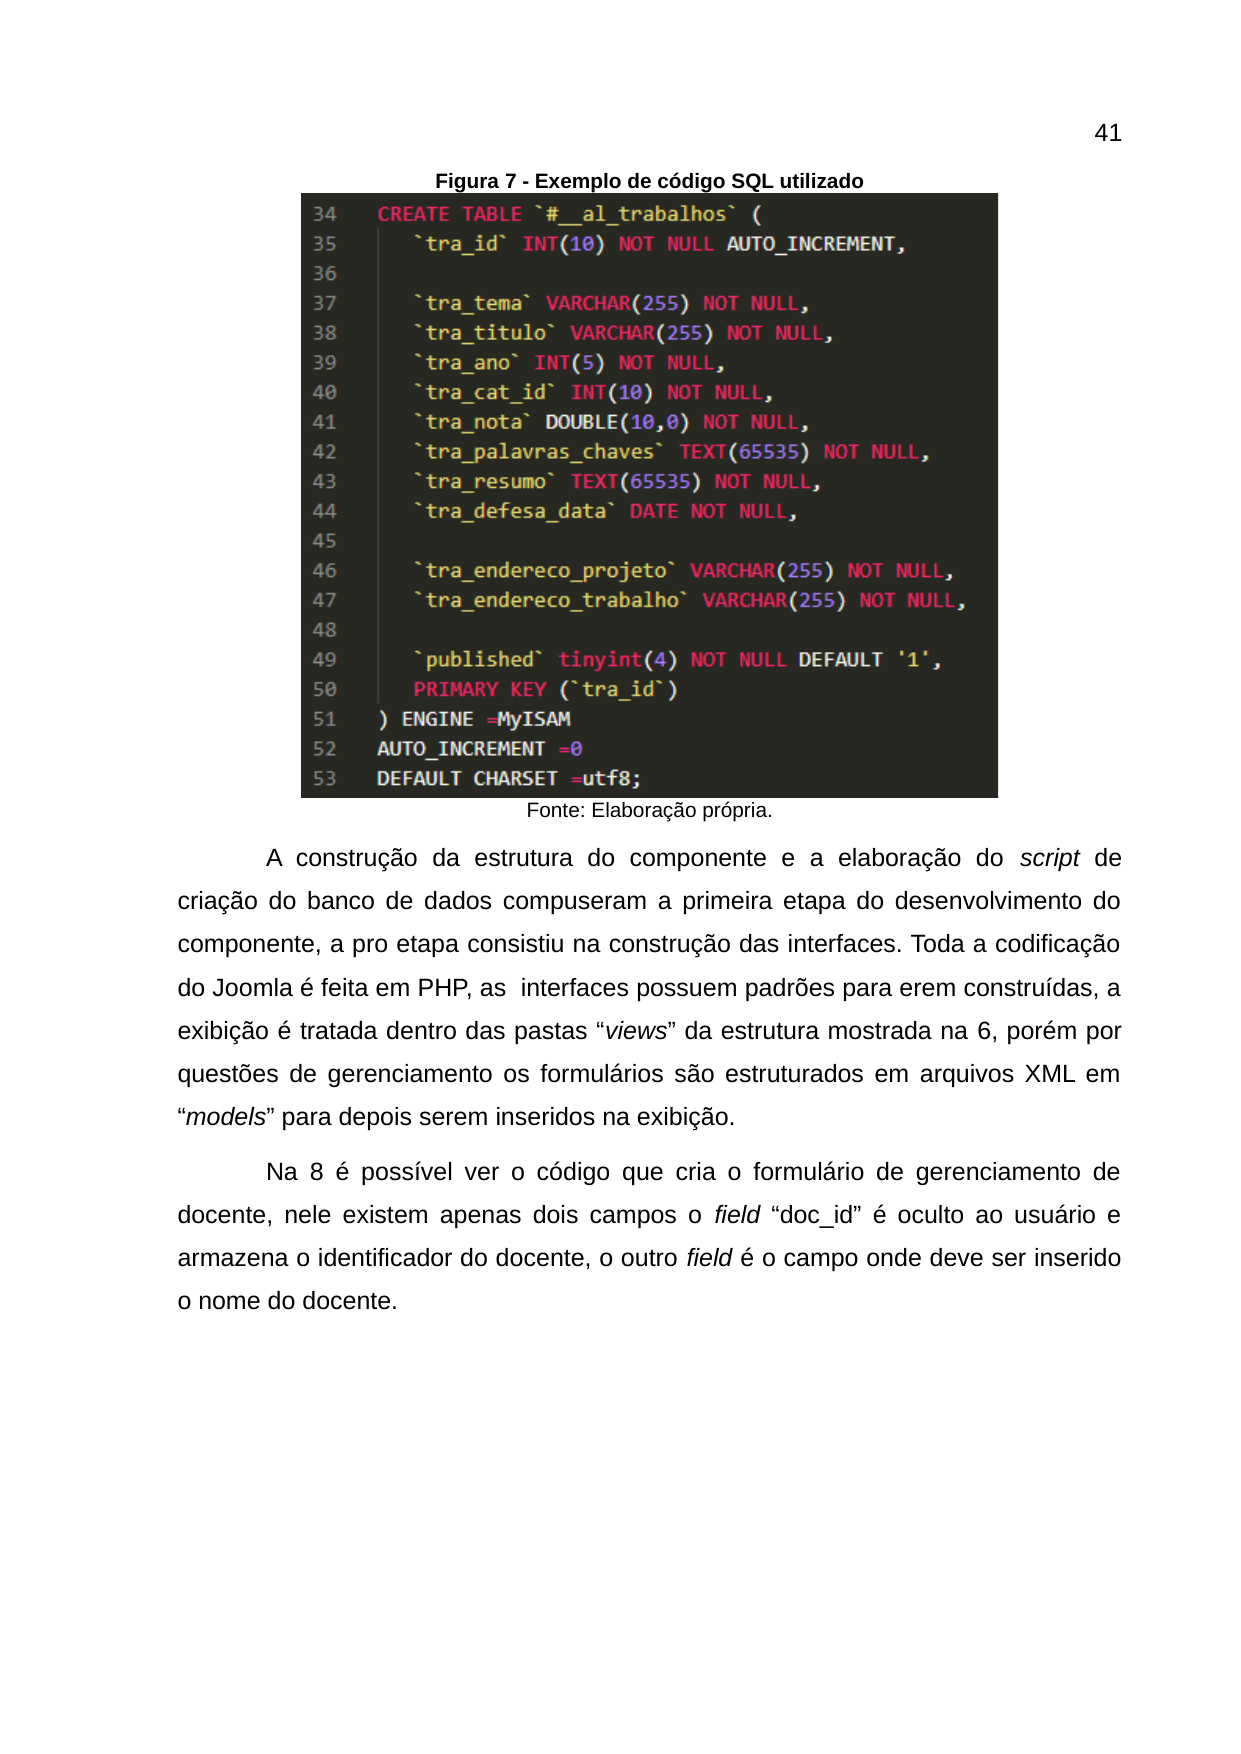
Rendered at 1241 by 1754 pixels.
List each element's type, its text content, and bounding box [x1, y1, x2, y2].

text Figura 7 - Exemplo de código SQL utilizado [301, 169, 998, 193]
text A construção da estrutura do componente e a elaboração do script de criação do banco de dados compuseram a primeira etapa do desenvolvimento do componente, a pro etapa consistiu na construção das interfaces. Toda a codificação do Joomla é feita em PHP, as interfaces possuem padrões para erem construídas, a exibição é tratada dentro das pastas “views” da estrutura mostrada na Figura 6, porém por questões de gerenciamento os formulários são estruturados em arquivos XML em “models” para depois serem inseridos na exibição. [177, 843, 1122, 1131]
text Fonte: Elaboração própria. [301, 798, 998, 822]
picture [301, 193, 999, 798]
text Na Figura 8 é possível ver o código que cria o formulário de gerenciamento de docente, nele existem apenas dois campos o field “doc_id” é oculto ao usuário e armazena o identificador do docente, o outro field é o campo onde deve ser inserido o nome do docente. [177, 1157, 1122, 1315]
